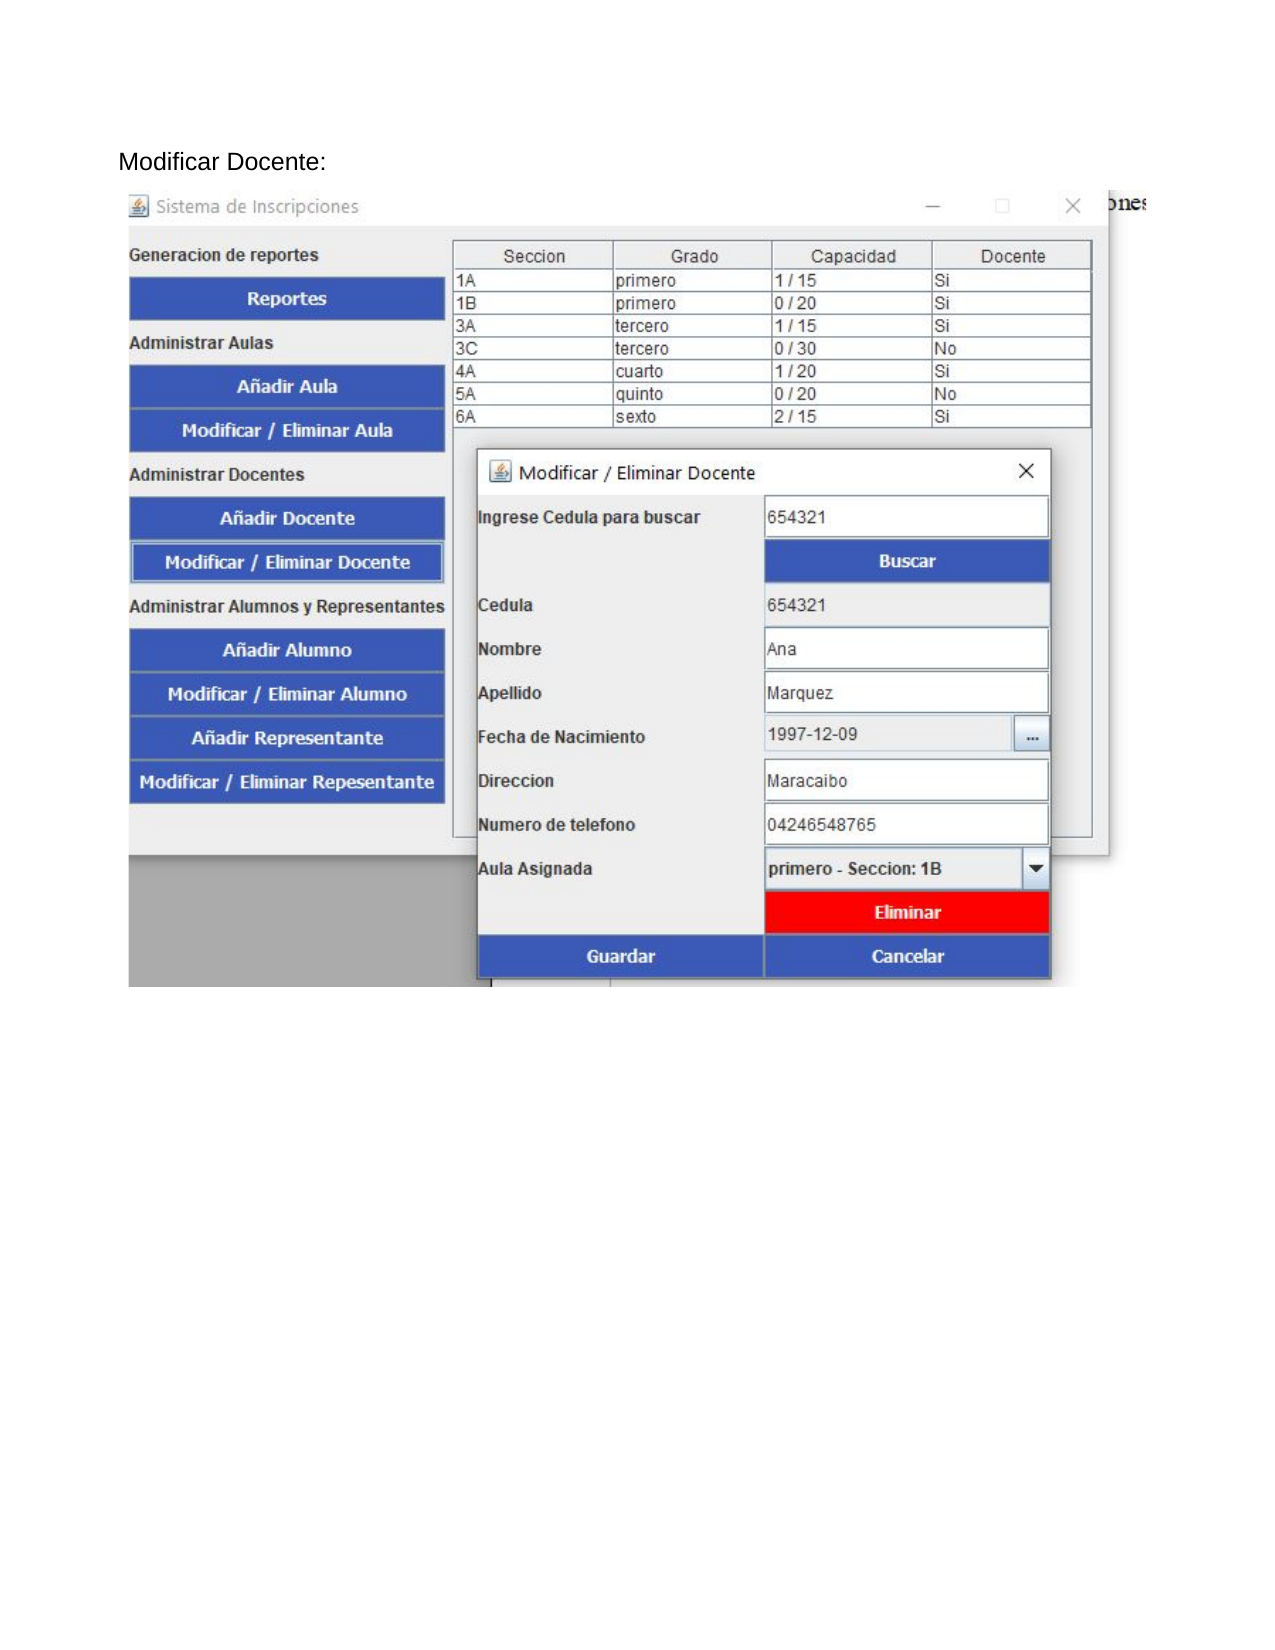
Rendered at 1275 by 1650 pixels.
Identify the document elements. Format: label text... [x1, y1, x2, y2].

text Modificar Docente: [118, 147, 1157, 176]
picture [128, 190, 1147, 987]
